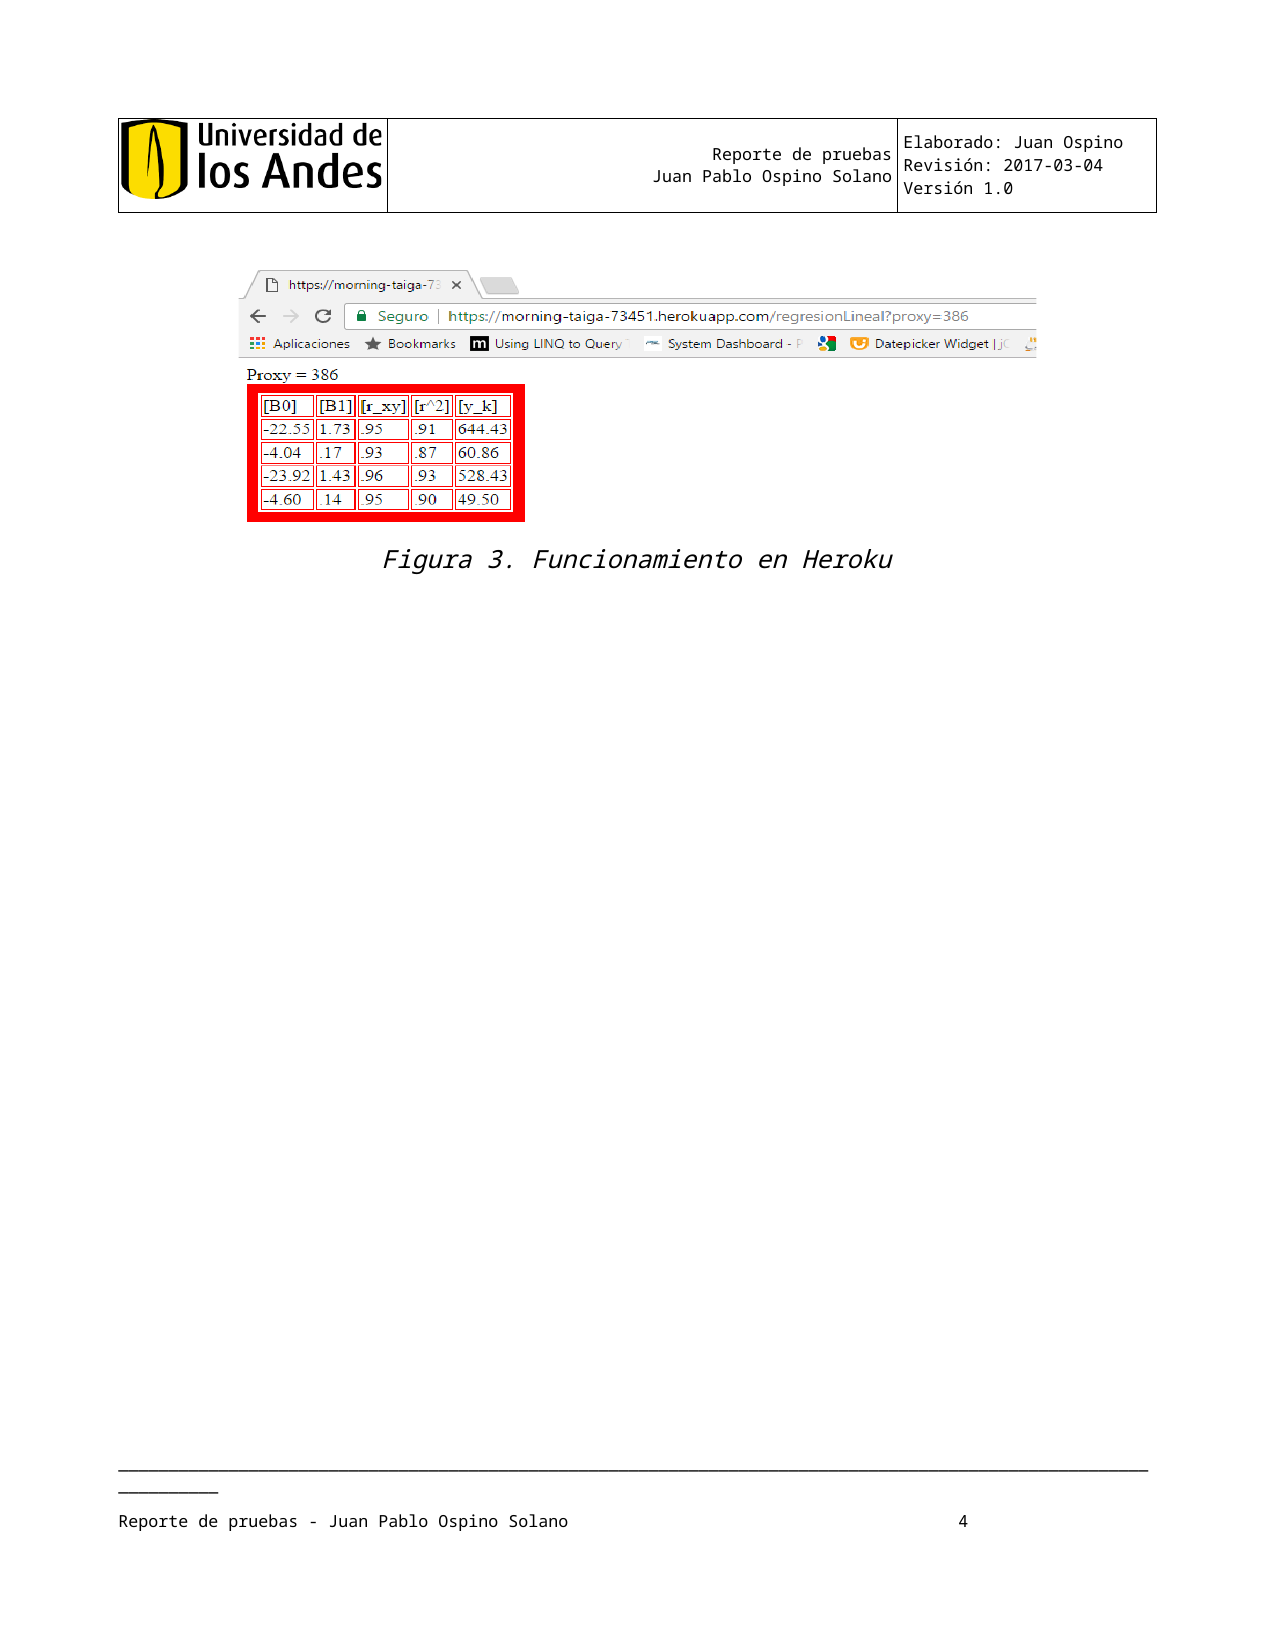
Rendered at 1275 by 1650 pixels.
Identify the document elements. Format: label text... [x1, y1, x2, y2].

text Figura 3. Funcionamiento en Heroku [118, 270, 1157, 576]
picture [121, 119, 382, 199]
